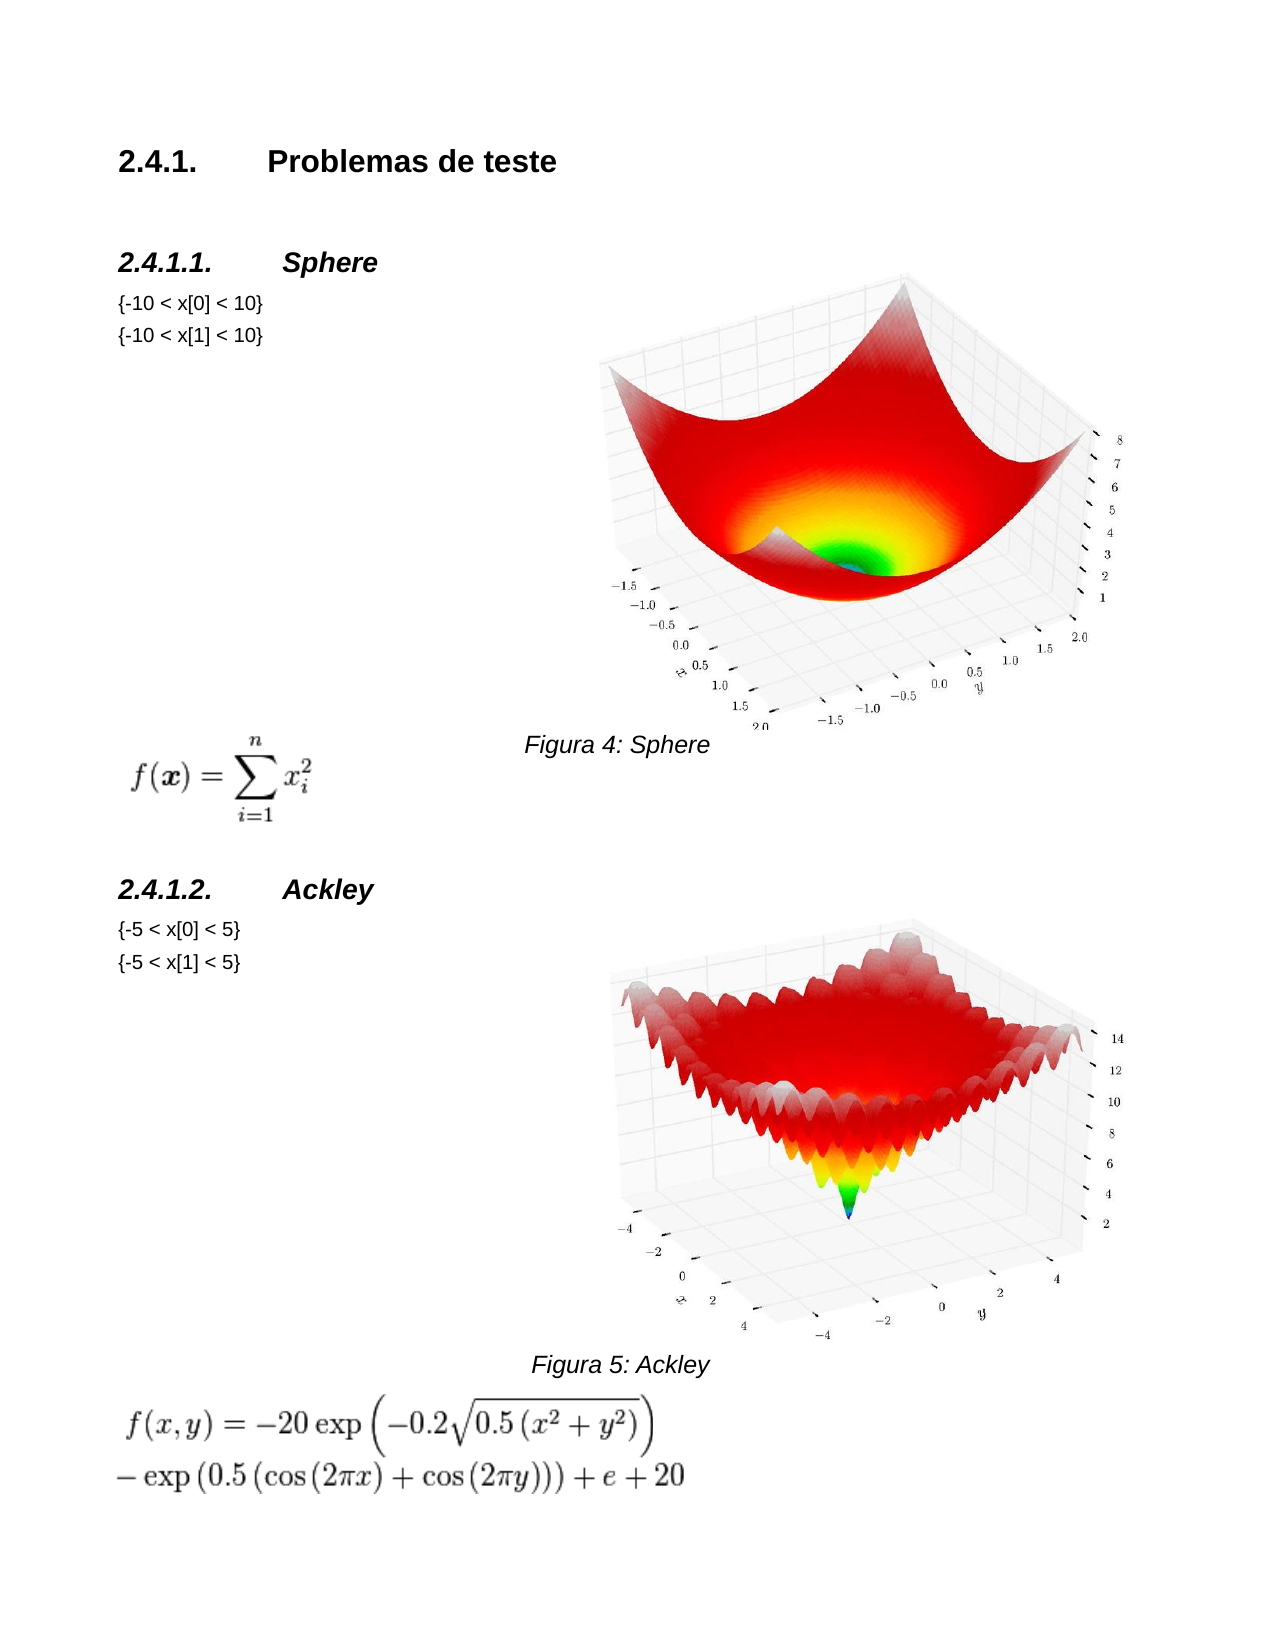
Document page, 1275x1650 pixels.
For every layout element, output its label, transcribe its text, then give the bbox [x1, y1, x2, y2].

subtitle Problemas de teste [118, 143, 1157, 179]
picture [111, 735, 344, 836]
text {-5 < x[1] < 5} [118, 950, 531, 973]
subtitle Sphere [118, 246, 1157, 278]
picture [524, 263, 1146, 730]
text {-10 < x[1] < 10} [118, 323, 524, 346]
picture [126, 1394, 653, 1459]
text {-10 < x[0] < 10} [118, 291, 524, 314]
text Figura 5: Ackley [531, 1351, 1146, 1379]
subtitle Ackley [118, 873, 1157, 905]
picture [531, 888, 1147, 1351]
text {-5 < x[0] < 5} [118, 918, 531, 941]
picture [116, 1460, 684, 1494]
text Figura 4: Sphere [524, 730, 1146, 759]
